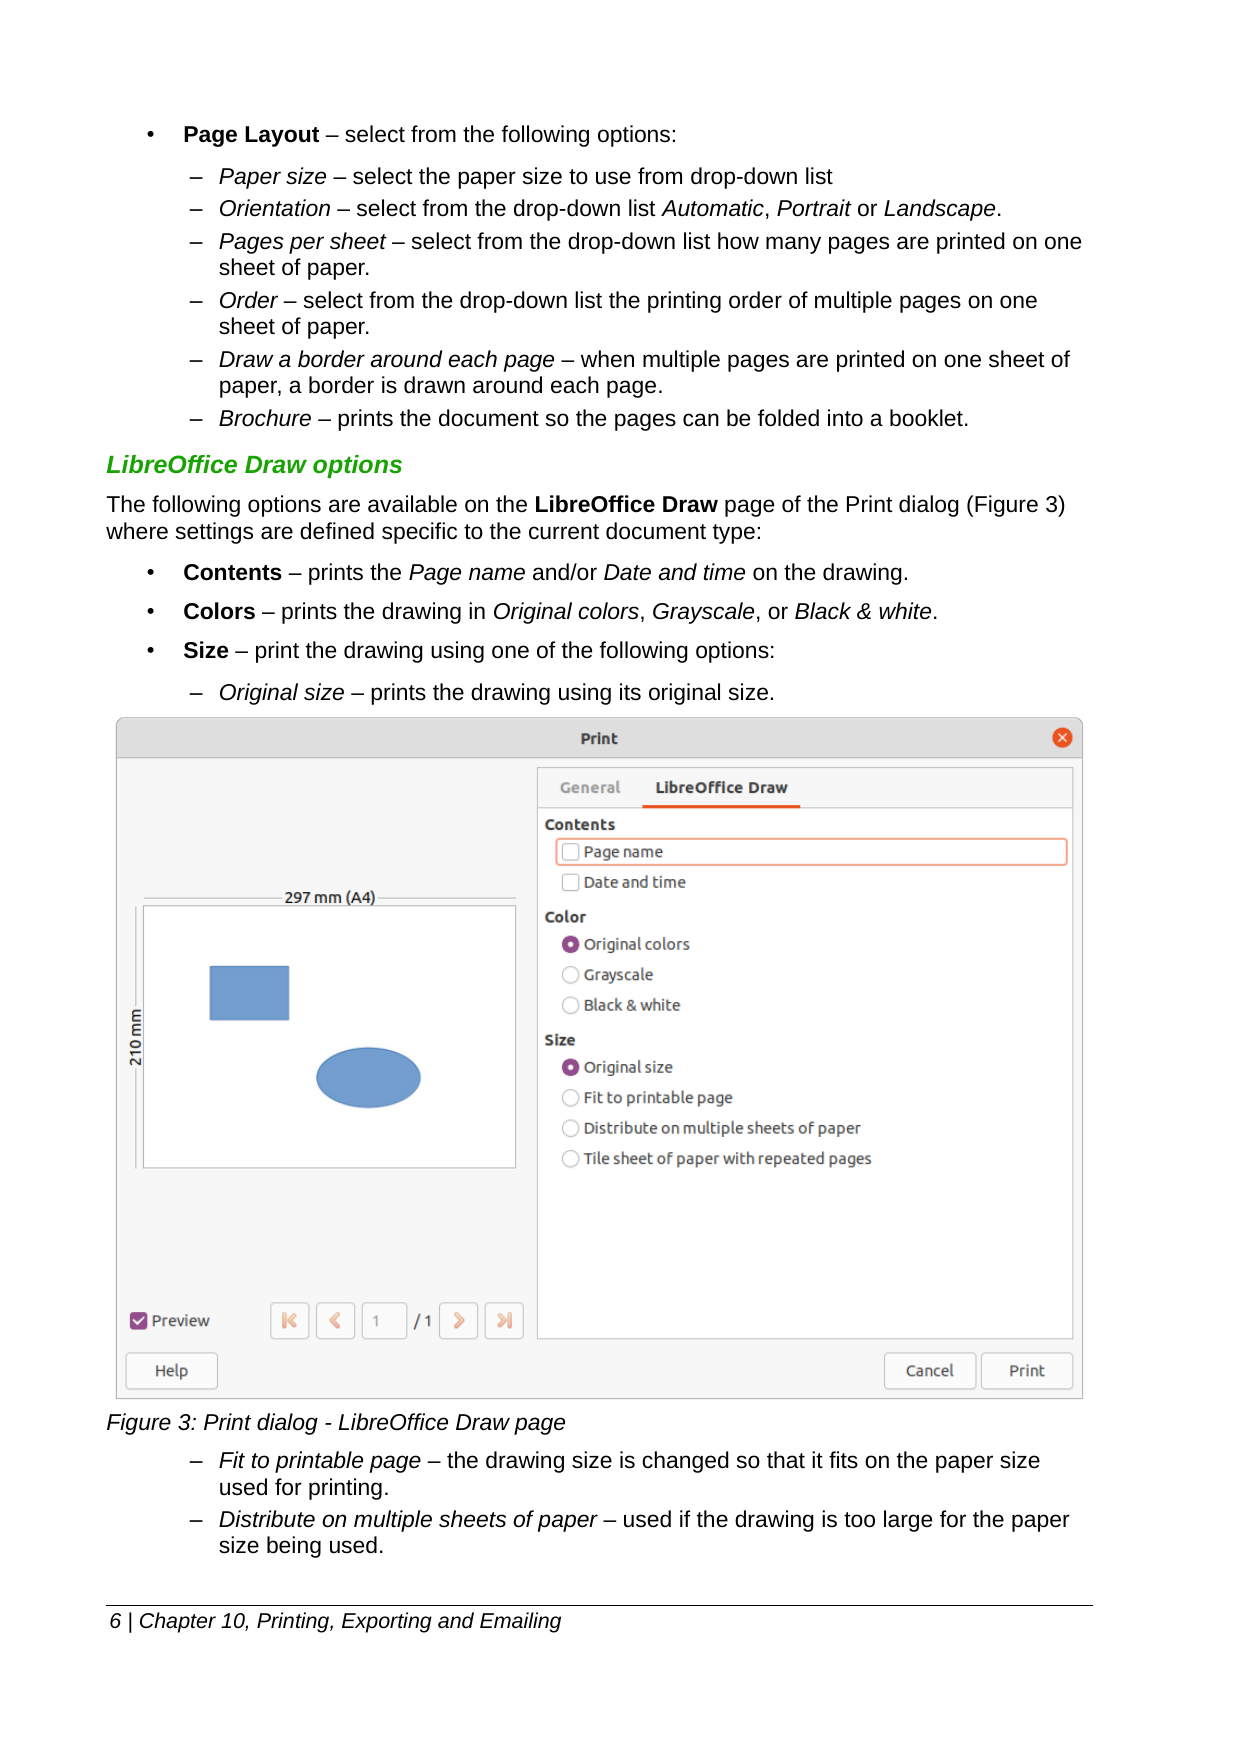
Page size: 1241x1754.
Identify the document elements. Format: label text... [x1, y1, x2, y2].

text Figure 3: Print dialog - LibreOffice Draw page [106, 1409, 1093, 1435]
list Size – print the drawing using one of the following options: [144, 634, 1093, 666]
picture [106, 717, 1093, 1409]
text The following options are available on the LibreOffice Draw page of the Print dialog (Figure 3) where settings are defined specific to the current document type: [106, 491, 1093, 544]
list Page Layout – select from the following options: [144, 118, 1093, 150]
list Brochure – prints the document so the pages can be folded into a booklet. [189, 405, 1093, 431]
list Draw a border around each page – when multiple pages are printed on one sheet of paper, a border is drawn around each page. [189, 346, 1093, 399]
subtitle LibreOffice Draw options [106, 450, 1093, 479]
list Orientation – select from the drop-down list Automatic, Portrait or Landscape. [189, 195, 1093, 222]
list Colors – prints the drawing in Original colors, Grayscale, or Black & white. [144, 595, 1093, 624]
list Distribute on multiple sheets of paper – used if the drawing is too large for the paper size being used. [189, 1506, 1093, 1559]
list Contents – prints the Page name and/or Date and time on the drawing. [144, 556, 1093, 586]
list Pages per sheet – select from the drop-down list how many pages are printed on one sheet of paper. [189, 228, 1093, 281]
list Original size – prints the drawing using its original size. [189, 679, 1093, 705]
list Fit to printable page – the drawing size is changed so that it fits on the paper size used for printing. [189, 1447, 1093, 1500]
list Order – select from the drop-down list the printing order of multiple pages on one sheet of paper. [189, 287, 1093, 340]
list Paper size – select the paper size to use from drop-down list [189, 163, 1093, 189]
